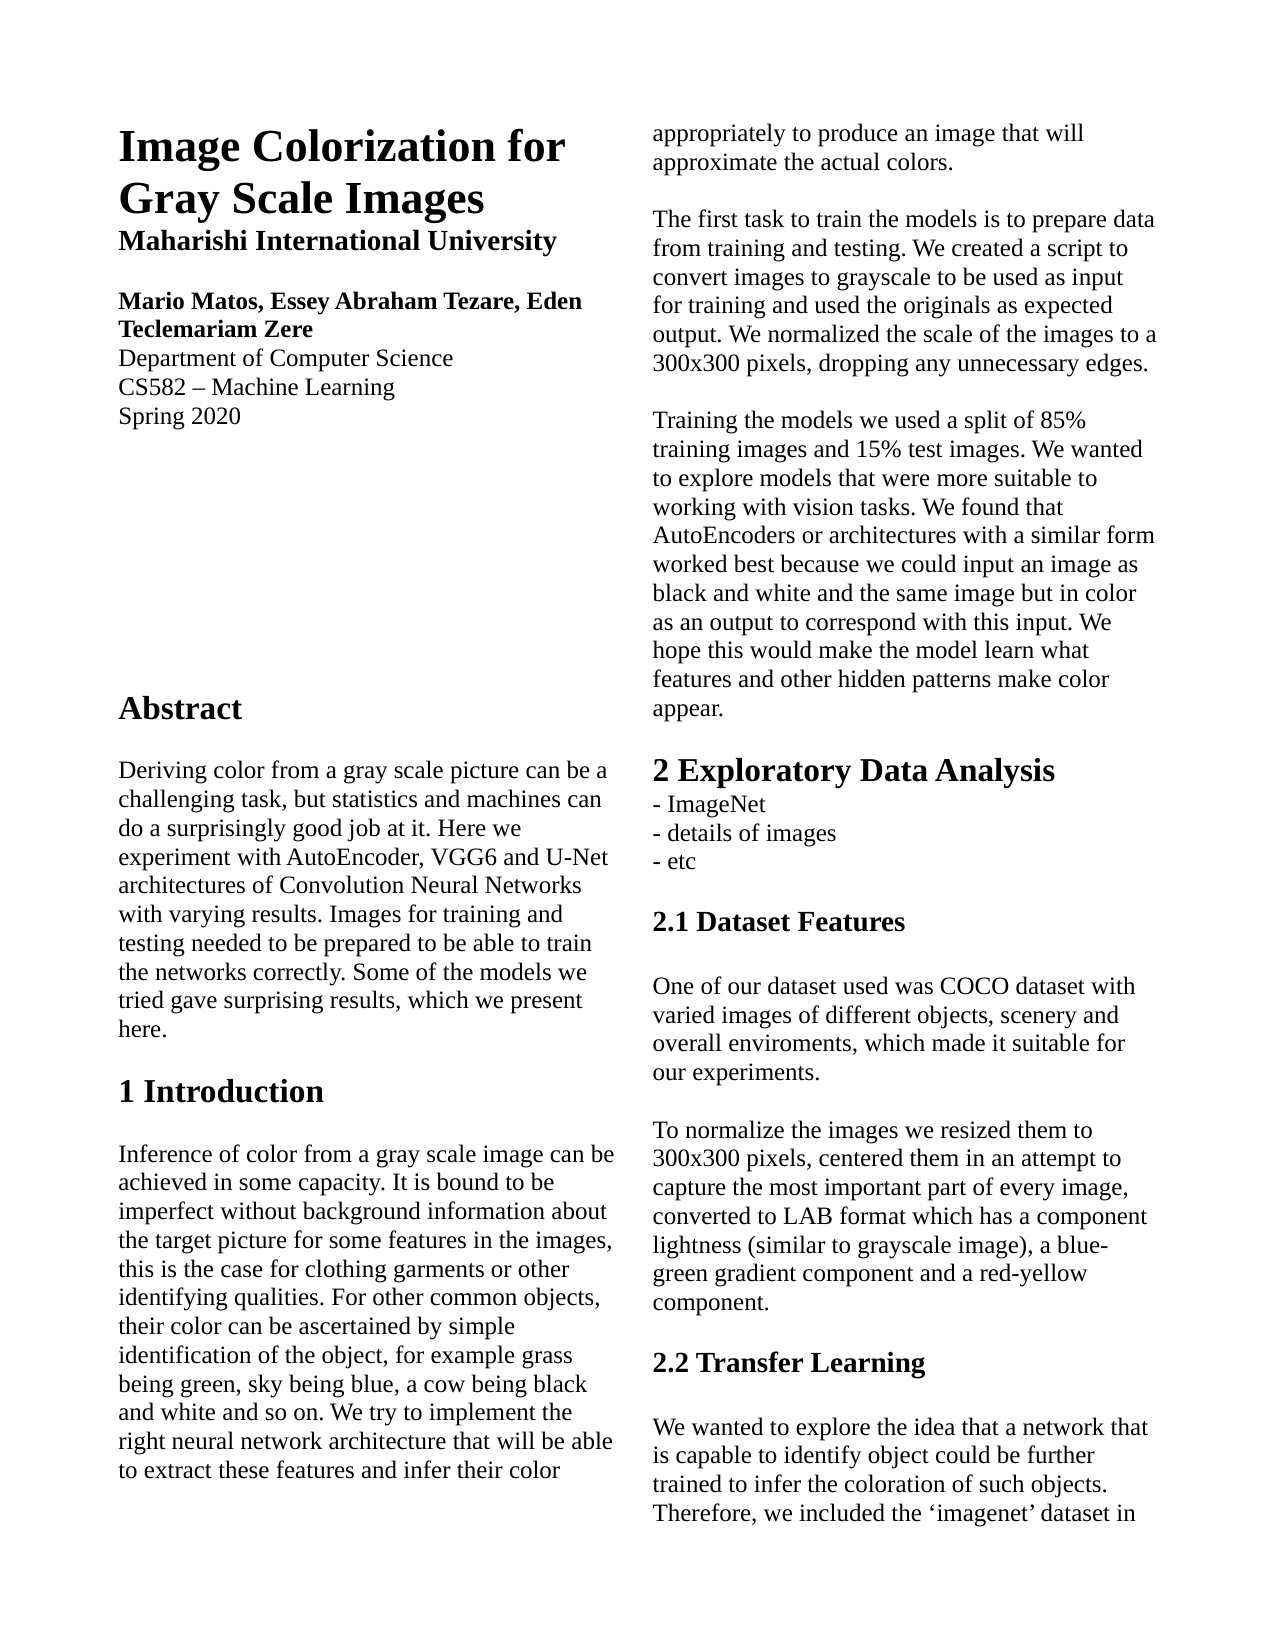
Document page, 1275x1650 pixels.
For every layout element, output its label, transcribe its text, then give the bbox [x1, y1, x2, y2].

text - ImageNet [652, 789, 1157, 818]
text 2 Exploratory Data Analysis [652, 751, 1157, 789]
text - etc [652, 846, 1157, 875]
text CS582 – Machine Learning [118, 372, 622, 401]
text 1 Introduction [118, 1072, 622, 1110]
text Spring 2020 [118, 401, 622, 429]
text Abstract [118, 688, 622, 727]
text Inference of color from a gray scale image can be achieved in some capacity. It is bound to be imperfect without background information about the target picture for some features in the images, this is the case for clothing garments or other identifying qualities. For other common objects, their color can be ascertained by simple identification of the object, for example grass being green, sky being blue, a cow being black and white and so on. We try to implement the right neural network architecture that will be able to extract these features and infer their color [118, 1139, 622, 1484]
text Maharishi International University [118, 223, 622, 257]
text Training the models we used a split of 85% training images and 15% test images. We wanted to explore models that were more suitable to working with vision tasks. We found that AutoEncoders or architectures with a similar form worked best because we could input an image as black and white and the same image but in color as an output to correspond with this input. We hope this would make the model learn what features and other hidden patterns make color appear. [652, 406, 1157, 722]
text The first task to train the models is to prepare data from training and testing. We created a script to convert images to grayscale to be used as input for training and used the originals as expected output. We normalized the scale of the images to a 300x300 pixels, dropping any unnecessary edges. [652, 204, 1157, 377]
text appropriately to produce an image that will approximate the actual colors. [652, 118, 1157, 176]
text Mario Matos, Essey Abraham Tezare, Eden Teclemariam Zere [118, 286, 622, 343]
text 2.1 Dataset Features [652, 904, 1157, 937]
text Deriving color from a gray scale picture can be a challenging task, but statistics and machines can do a surprisingly good job at it. Here we experiment with AutoEncoder, VGG6 and U-Net architectures of Convolution Neural Networks with varying results. Images for training and testing needed to be prepared to be able to train the networks correctly. Some of the models we tried gave surprising results, which we present here. [118, 755, 622, 1043]
text We wanted to explore the idea that a network that is capable to identify object could be further trained to infer the coloration of such objects. Therefore, we included the ‘imagenet’ dataset in [652, 1412, 1157, 1527]
text - details of images [652, 818, 1157, 846]
text 2.2 Transfer Learning [652, 1345, 1157, 1378]
text To normalize the images we resized them to 300x300 pixels, centered them in an attempt to capture the most important part of every image, converted to LAB format which has a component lightness (similar to grayscale image), a blue-green gradient component and a red-yellow component. [652, 1115, 1157, 1316]
text Image Colorization for Gray Scale Images [118, 118, 622, 223]
text Department of Computer Science [118, 343, 622, 372]
text One of our dataset used was COCO dataset with varied images of different objects, scenery and overall enviroments, which made it suitable for our experiments. [652, 971, 1157, 1086]
